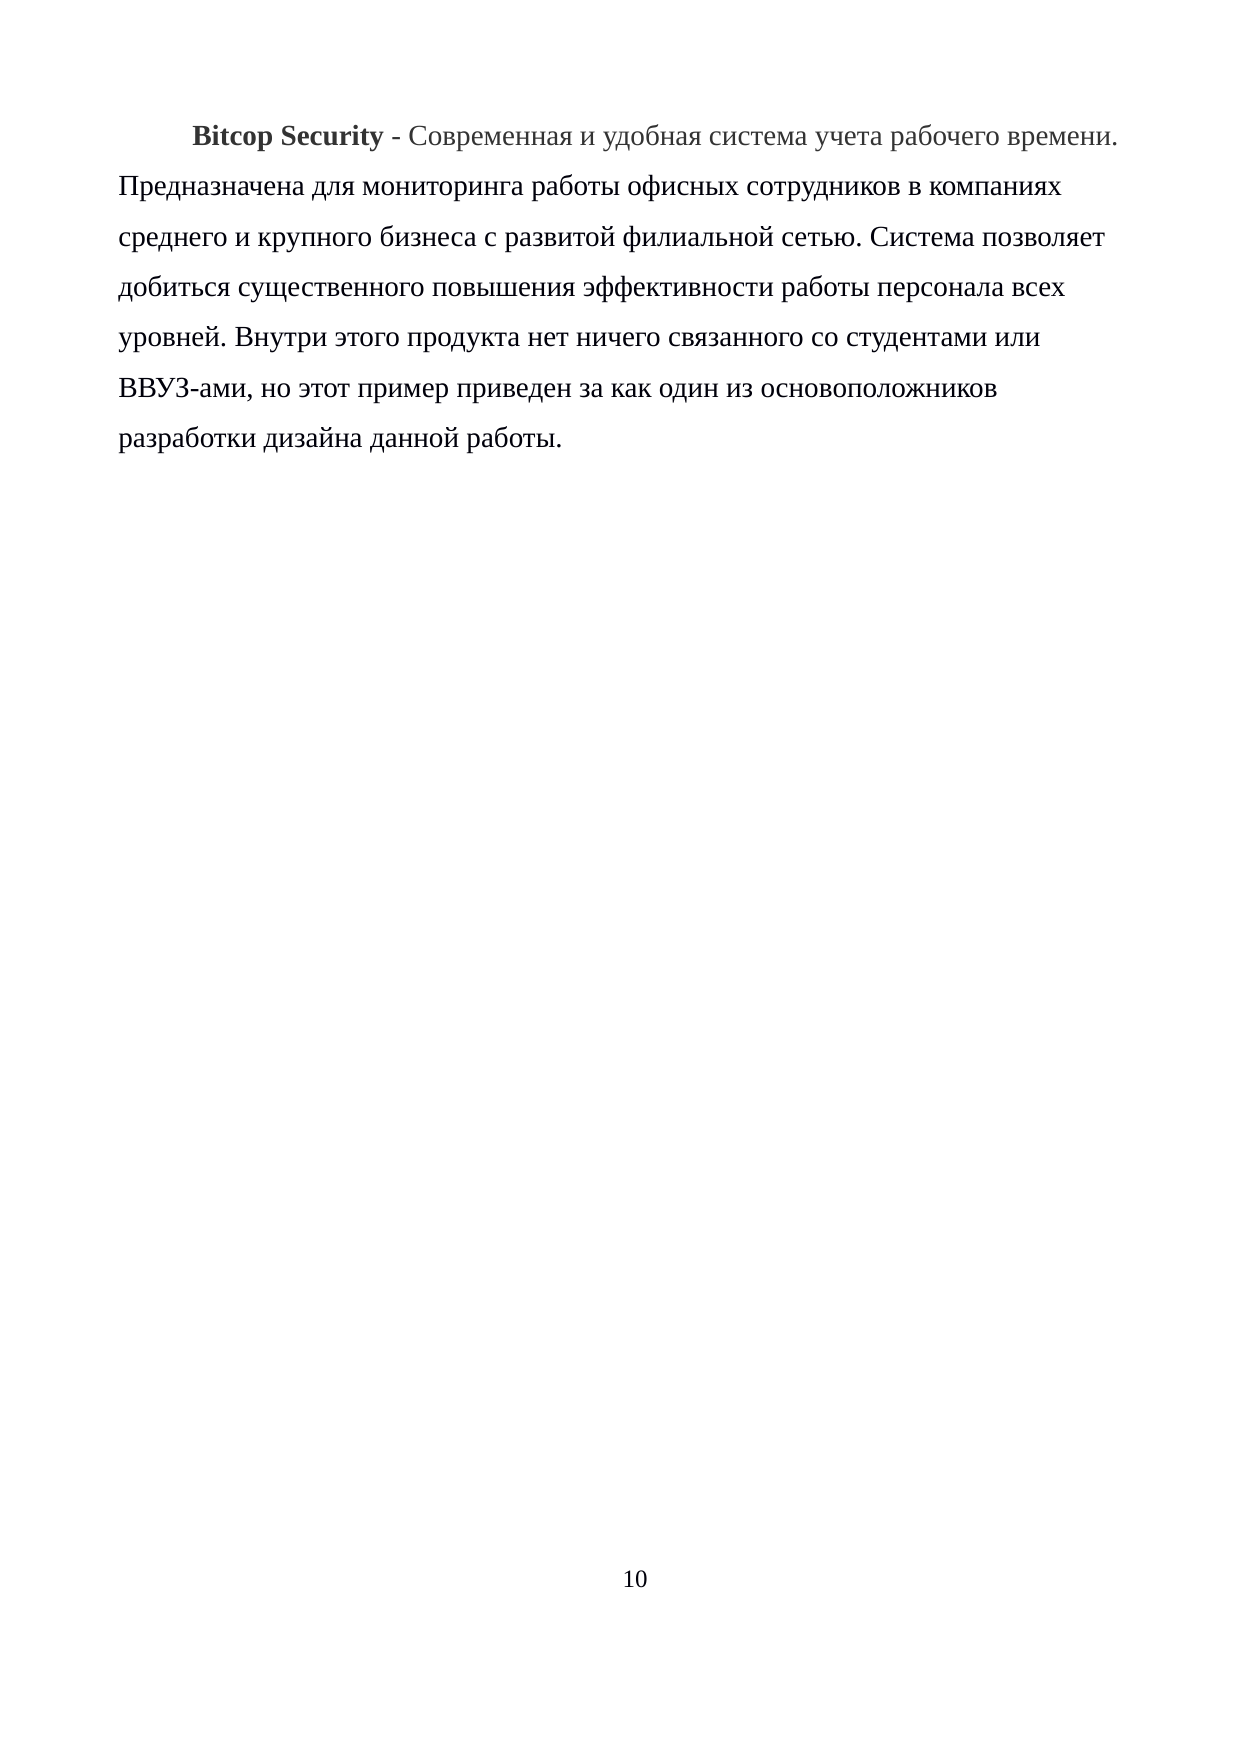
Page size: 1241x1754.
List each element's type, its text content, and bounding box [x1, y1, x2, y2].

subtitle Bitcop Security - Современная и удобная система учета рабочего времени. Предназначена для мониторинга работы офисных сотрудников в компаниях среднего и крупного бизнеса с развитой филиальной сетью. Система позволяет добиться существенного повышения эффективности работы персонала всех уровней. Внутри этого продукта нет ничего связанного со студентами или ВВУЗ-ами, но этот пример приведен за как один из основоположников разработки дизайна данной работы. [118, 118, 1122, 453]
